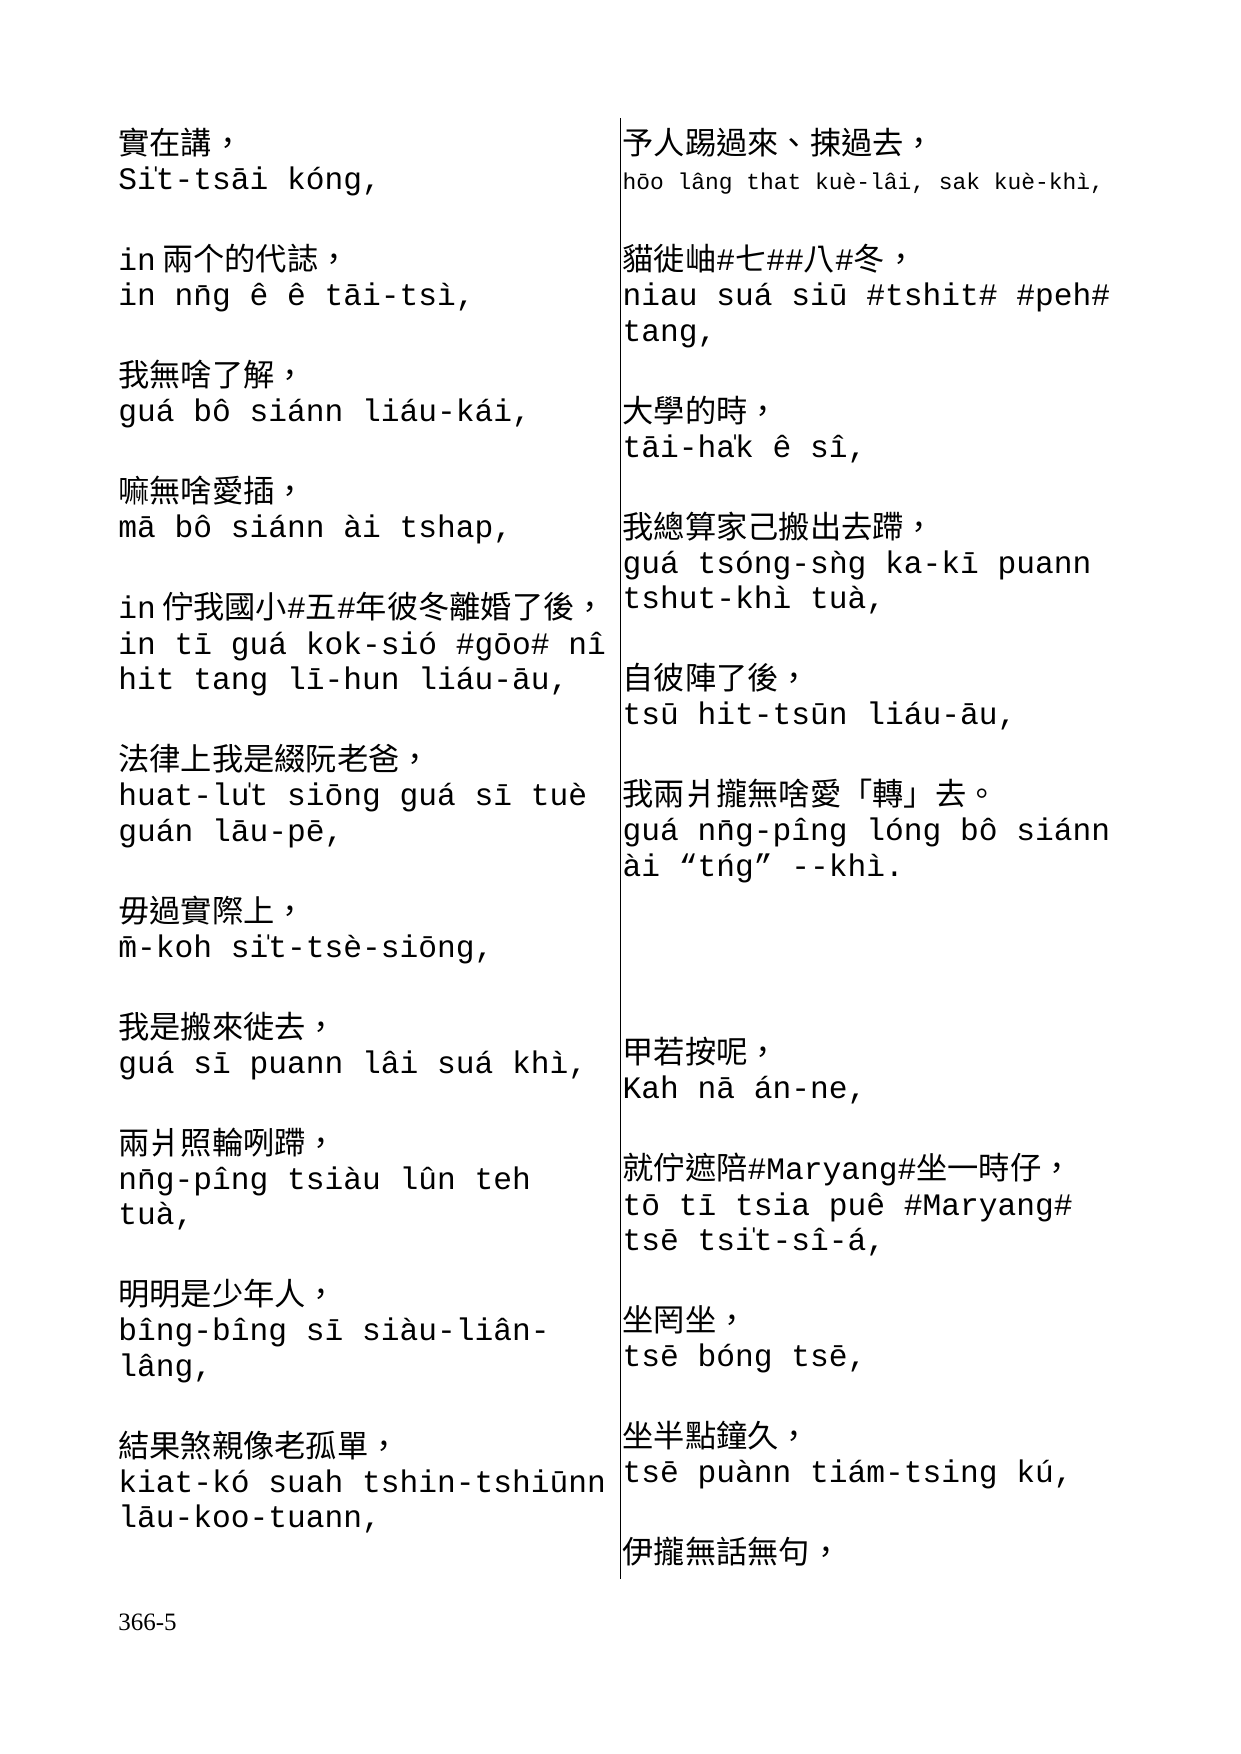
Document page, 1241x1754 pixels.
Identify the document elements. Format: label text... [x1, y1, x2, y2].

text huat-lu̍t siōng guá sī tuè guán lāu-pē, [118, 780, 618, 851]
text m̄-koh si̍t-tsè-siōng, [118, 931, 618, 967]
text 予人踢過來、捒過去， [622, 118, 1122, 163]
text guá bô siánn liáu-kái, [118, 396, 618, 431]
text 我是搬來徙去， [118, 1002, 618, 1047]
text 自彼陣了後， [622, 653, 1122, 699]
text 甲若按呢， [622, 1027, 1122, 1072]
text tsē puànn tiám-tsing kú, [622, 1456, 1122, 1492]
text tsē bóng tsē, [622, 1340, 1122, 1376]
text niau suá siū #tshit# #peh# tang, [622, 280, 1122, 351]
text tsū hit-tsūn liáu-āu, [622, 699, 1122, 734]
text nn̄g-pîng tsiàu lûn teh tuà, [118, 1163, 618, 1234]
text 毋過實際上， [118, 886, 618, 931]
text 伊攏無話無句， [622, 1527, 1122, 1572]
text in nn̄g ê ê tāi-tsì, [118, 280, 618, 315]
text 實在講， [118, 118, 618, 163]
text Si̍t-tsāi kóng, [118, 163, 618, 199]
text mā bô siánn ài tshap, [118, 512, 618, 547]
text 我總算家己搬出去蹛， [622, 502, 1122, 547]
text tāi-ha̍k ê sî, [622, 431, 1122, 467]
text kiat-kó suah tshin-tshiūnn lāu-koo-tuann, [118, 1466, 618, 1537]
text Kah nā án-ne, [622, 1072, 1122, 1108]
text guá tsóng-sǹg ka-kī puann tshut-khì tuà, [622, 547, 1122, 618]
text 明明是少年人， [118, 1269, 618, 1315]
text in兩个的代誌， [118, 234, 618, 280]
text 大學的時， [622, 386, 1122, 431]
text guá sī puann lâi suá khì, [118, 1047, 618, 1083]
text 法律上我是綴阮老爸， [118, 734, 618, 780]
text 嘛無啥愛插， [118, 467, 618, 512]
text 坐罔坐， [622, 1295, 1122, 1340]
text 我兩爿攏無啥愛「轉」去。 [622, 769, 1122, 815]
text 就佇遮陪#Maryang#坐一時仔， [622, 1143, 1122, 1189]
text in佇我國小#五#年彼冬離婚了後， [118, 583, 618, 628]
text in tī guá kok-sió #gōo# nî hit tang lī-hun liáu-āu, [118, 628, 618, 699]
text 坐半點鐘久， [622, 1411, 1122, 1456]
text tō tī tsia puê #Maryang# tsē tsi̍t-sî-á, [622, 1189, 1122, 1260]
text hōo lâng that kuè-lâi, sak kuè-khì, [622, 163, 1122, 199]
text 貓徙岫#七##八#冬， [622, 234, 1122, 280]
text bîng-bîng sī siàu-liân-lâng, [118, 1315, 618, 1386]
text guá nn̄g-pîng lóng bô siánn ài “tńg” --khì. [622, 815, 1122, 886]
text 我無啥了解， [118, 351, 618, 396]
text 兩爿照輪咧蹛， [118, 1118, 618, 1163]
text 結果煞親像老孤單， [118, 1421, 618, 1466]
